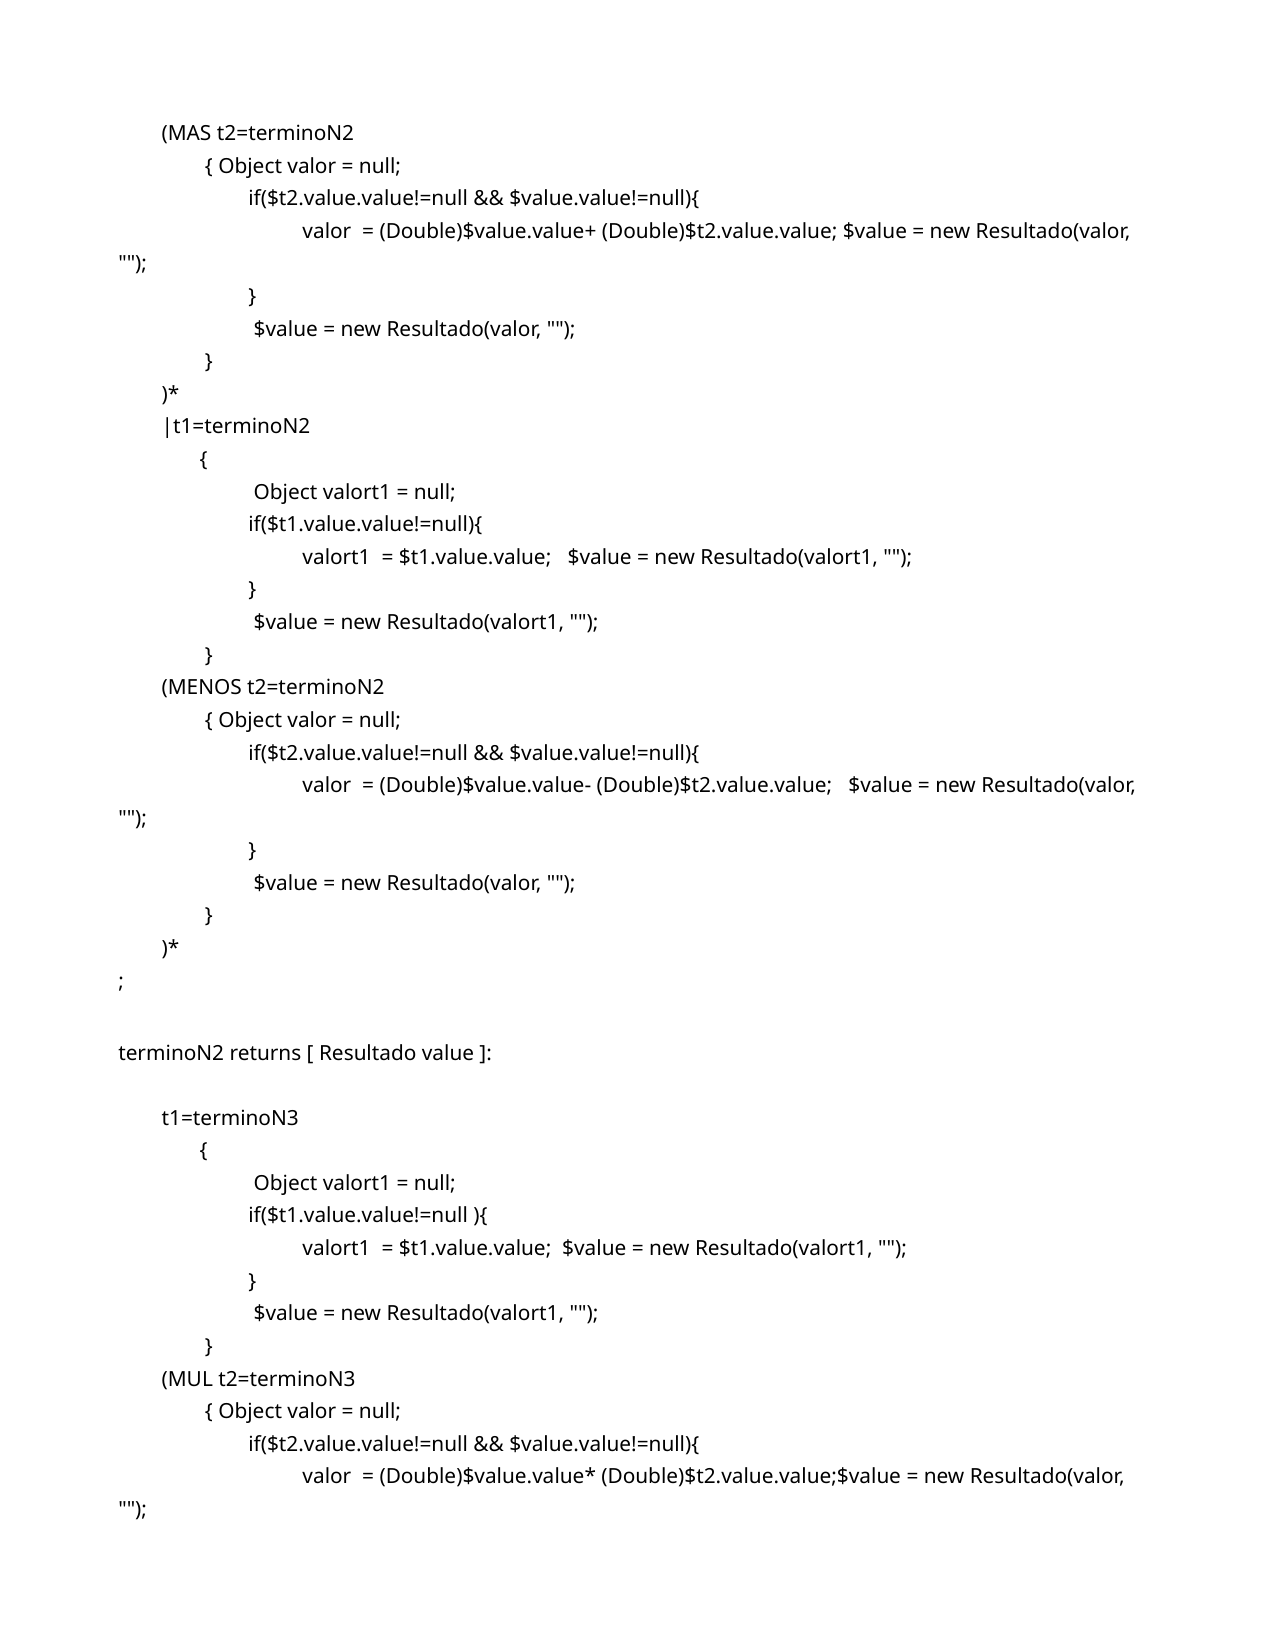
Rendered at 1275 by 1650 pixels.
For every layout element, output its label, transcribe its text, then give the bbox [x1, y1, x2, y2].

text { Object valor = null; [118, 705, 1157, 733]
text if($t1.value.value!=null ){ [118, 1201, 1157, 1229]
text $value = new Resultado(valor, ""); [118, 314, 1157, 342]
text if($t2.value.value!=null && $value.value!=null){ [118, 738, 1157, 766]
text (MAS t2=terminoN2 [118, 118, 1157, 147]
text } [118, 835, 1157, 864]
text |t1=terminoN2 [118, 412, 1157, 440]
text )* [118, 379, 1157, 407]
text valor = (Double)$value.value- (Double)$t2.value.value; $value = new Resultado(valor, ""); [118, 770, 1157, 831]
text valor = (Double)$value.value* (Double)$t2.value.value;$value = new Resultado(valor, ""); [118, 1461, 1157, 1522]
text $value = new Resultado(valort1, ""); [118, 1298, 1157, 1327]
text } [118, 281, 1157, 309]
text } [118, 346, 1157, 375]
text t1=terminoN3 [118, 1103, 1157, 1131]
text valort1 = $t1.value.value; $value = new Resultado(valort1, ""); [118, 542, 1157, 570]
text (MUL t2=terminoN3 [118, 1364, 1157, 1392]
text if($t2.value.value!=null && $value.value!=null){ [118, 183, 1157, 212]
text { Object valor = null; [118, 1396, 1157, 1425]
text } [118, 574, 1157, 603]
text } [118, 1266, 1157, 1294]
text } [118, 901, 1157, 929]
text $value = new Resultado(valort1, ""); [118, 607, 1157, 636]
text (MENOS t2=terminoN2 [118, 672, 1157, 701]
text valort1 = $t1.value.value; $value = new Resultado(valort1, ""); [118, 1233, 1157, 1262]
text )* [118, 933, 1157, 962]
text Object valort1 = null; [118, 477, 1157, 505]
text { Object valor = null; [118, 151, 1157, 179]
text terminoN2 returns [ Resultado value ]: [118, 1038, 1157, 1066]
text } [118, 640, 1157, 668]
text Object valort1 = null; [118, 1168, 1157, 1196]
text valor = (Double)$value.value+ (Double)$t2.value.value; $value = new Resultado(valor, ""); [118, 216, 1157, 277]
text if($t2.value.value!=null && $value.value!=null){ [118, 1429, 1157, 1457]
text } [118, 1331, 1157, 1359]
text ; [118, 966, 1157, 994]
text if($t1.value.value!=null){ [118, 509, 1157, 538]
text { [118, 1135, 1157, 1164]
text { [118, 444, 1157, 473]
text $value = new Resultado(valor, ""); [118, 868, 1157, 896]
